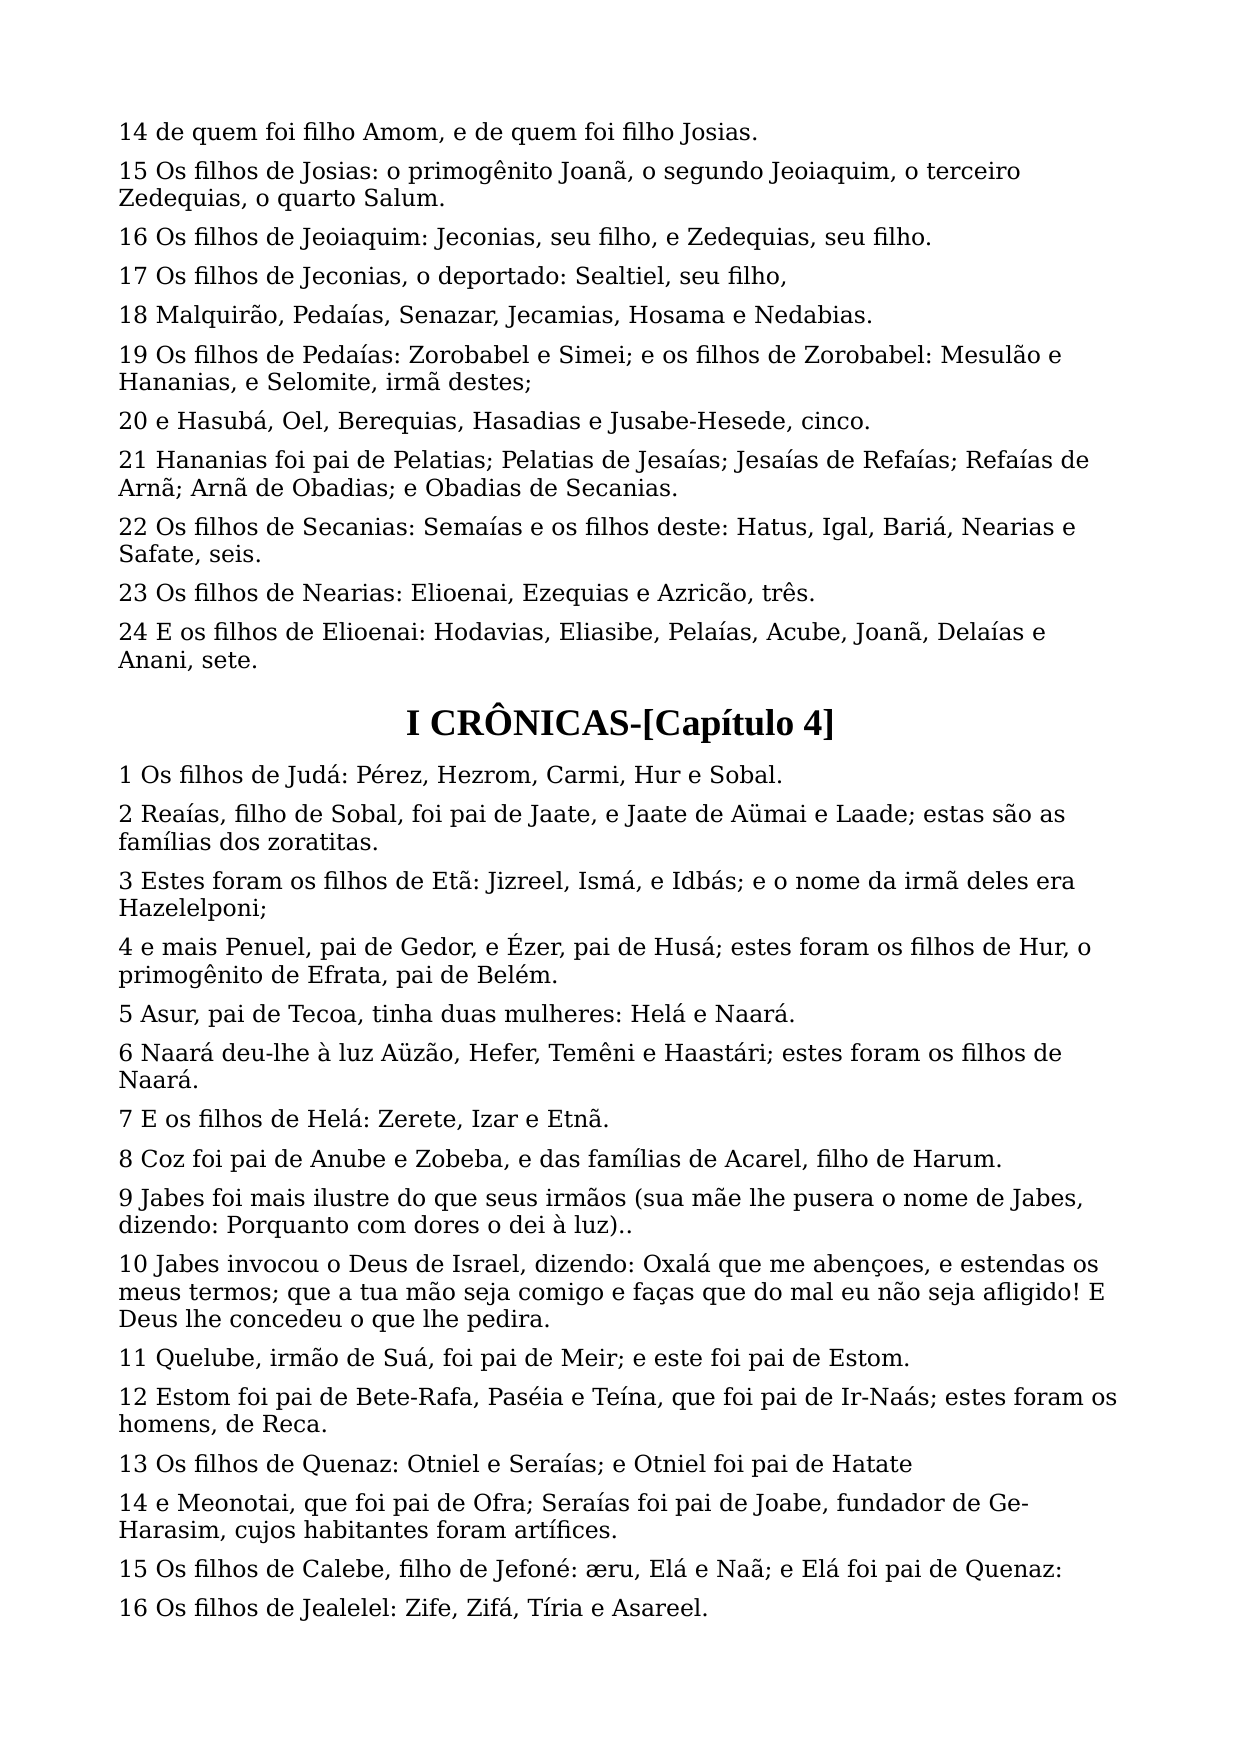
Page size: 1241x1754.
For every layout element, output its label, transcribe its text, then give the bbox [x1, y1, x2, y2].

text 14 e Meonotai, que foi pai de Ofra; Seraías foi pai de Joabe, fundador de Ge-Harasim, cujos habitantes foram artífices. [118, 1489, 1122, 1544]
text 21 Hananias foi pai de Pelatias; Pelatias de Jesaías; Jesaías de Refaías; Refaías de Arnã; Arnã de Obadias; e Obadias de Secanias. [118, 447, 1122, 501]
text 7 E os filhos de Helá: Zerete, Izar e Etnã. [118, 1106, 1122, 1133]
text 4 e mais Penuel, pai de Gedor, e Ézer, pai de Husá; estes foram os filhos de Hur, o primogênito de Efrata, pai de Belém. [118, 934, 1122, 988]
text 11 Quelube, irmão de Suá, foi pai de Meir; e este foi pai de Estom. [118, 1344, 1122, 1372]
subtitle I CRÔNICAS-[Capítulo 4] [118, 700, 1122, 743]
text 16 Os filhos de Jeoiaquim: Jeconias, seu filho, e Zedequias, seu filho. [118, 224, 1122, 251]
text 9 Jabes foi mais ilustre do que seus irmãos (sua mãe lhe pusera o nome de Jabes, dizendo: Porquanto com dores o dei à luz).. [118, 1184, 1122, 1239]
text 1 Os filhos de Judá: Pérez, Hezrom, Carmi, Hur e Sobal. [118, 762, 1122, 789]
text 22 Os filhos de Secanias: Semaías e os filhos deste: Hatus, Igal, Bariá, Nearias e Safate, seis. [118, 513, 1122, 568]
text 14 de quem foi filho Amom, e de quem foi filho Josias. [118, 118, 1122, 145]
text 15 Os filhos de Calebe, filho de Jefoné: æru, Elá e Naã; e Elá foi pai de Quenaz: [118, 1556, 1122, 1583]
text 3 Estes foram os filhos de Etã: Jizreel, Ismá, e Idbás; e o nome da irmã deles era Hazelelponi; [118, 867, 1122, 922]
text 17 Os filhos de Jeconias, o deportado: Sealtiel, seu filho, [118, 263, 1122, 290]
text 24 E os filhos de Elioenai: Hodavias, Eliasibe, Pelaías, Acube, Joanã, Delaías e Anani, sete. [118, 619, 1122, 673]
text 12 Estom foi pai de Bete-Rafa, Paséia e Teína, que foi pai de Ir-Naás; estes foram os homens, de Reca. [118, 1384, 1122, 1438]
text 2 Reaías, filho de Sobal, foi pai de Jaate, e Jaate de Aümai e Laade; estas são as famílias dos zoratitas. [118, 801, 1122, 856]
text 20 e Hasubá, Oel, Berequias, Hasadias e Jusabe-Hesede, cinco. [118, 408, 1122, 435]
text 19 Os filhos de Pedaías: Zorobabel e Simei; e os filhos de Zorobabel: Mesulão e Hananias, e Selomite, irmã destes; [118, 341, 1122, 396]
text 23 Os filhos de Nearias: Elioenai, Ezequias e Azricão, três. [118, 580, 1122, 607]
text 6 Naará deu-lhe à luz Aüzão, Hefer, Temêni e Haastári; estes foram os filhos de Naará. [118, 1039, 1122, 1094]
text 16 Os filhos de Jealelel: Zife, Zifá, Tíria e Asareel. [118, 1595, 1122, 1622]
text 5 Asur, pai de Tecoa, tinha duas mulheres: Helá e Naará. [118, 1000, 1122, 1028]
text 8 Coz foi pai de Anube e Zobeba, e das famílias de Acarel, filho de Harum. [118, 1145, 1122, 1172]
text 18 Malquirão, Pedaías, Senazar, Jecamias, Hosama e Nedabias. [118, 302, 1122, 329]
text 10 Jabes invocou o Deus de Israel, dizendo: Oxalá que me abençoes, e estendas os meus termos; que a tua mão seja comigo e faças que do mal eu não seja afligido! E Deus lhe concedeu o que lhe pedira. [118, 1251, 1122, 1333]
text 13 Os filhos de Quenaz: Otniel e Seraías; e Otniel foi pai de Hatate [118, 1450, 1122, 1477]
text 15 Os filhos de Josias: o primogênito Joanã, o segundo Jeoiaquim, o terceiro Zedequias, o quarto Salum. [118, 157, 1122, 212]
